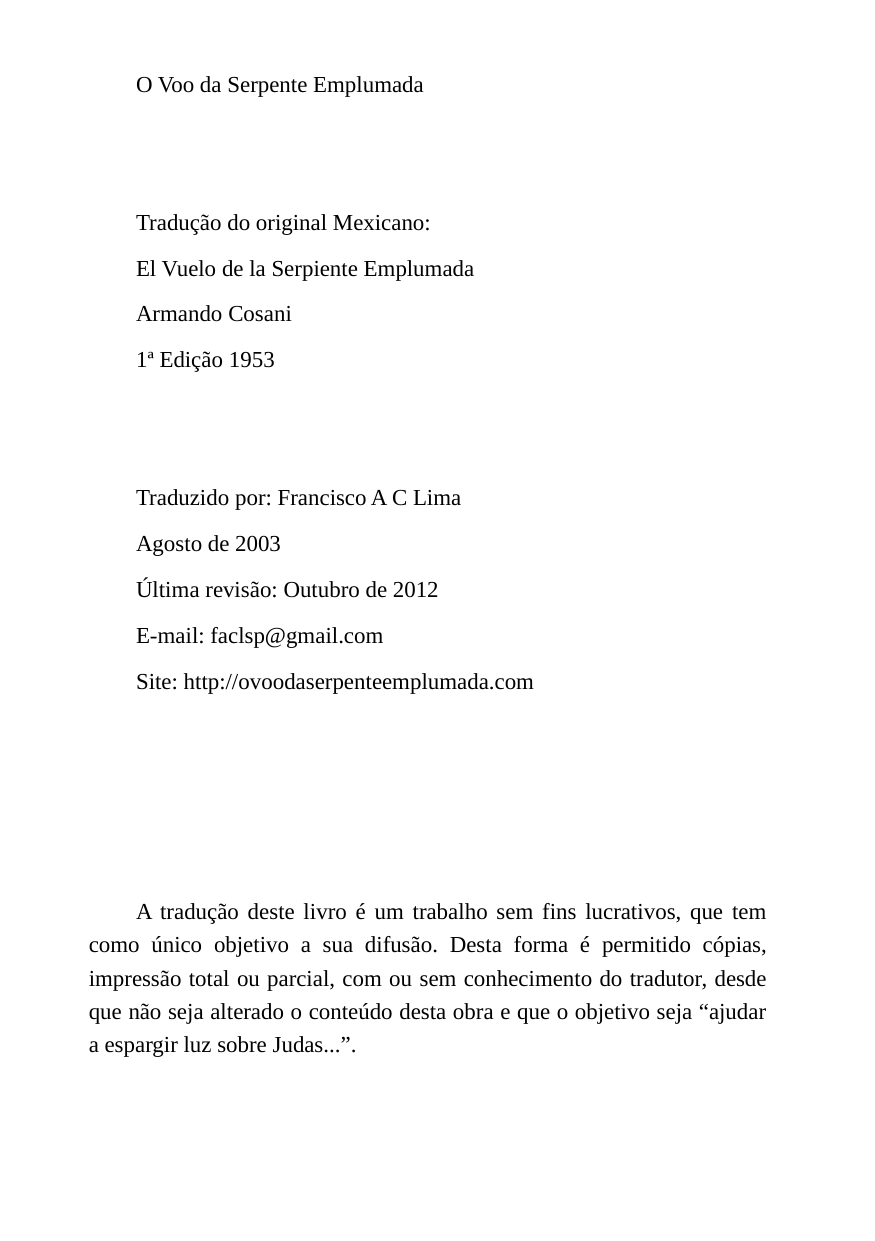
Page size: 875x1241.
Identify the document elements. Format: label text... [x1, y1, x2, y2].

text 1ª Edição 1953 [88, 346, 768, 373]
text Armando Cosani [88, 301, 768, 327]
text A tradução deste livro é um trabalho sem fins lucrativos, que tem como único objetivo a sua difusão. Desta forma é permitido cópias, impressão total ou parcial, com ou sem conhecimento do tradutor, desde que não seja alterado o conteúdo desta obra e que o objetivo seja “ajudar a espargir luz sobre Judas...”. [88, 898, 768, 1058]
text El Vuelo de la Serpiente Emplumada [88, 254, 768, 281]
text Agosto de 2003 [88, 530, 768, 557]
list O Voo da Serpente Emplumada [88, 71, 768, 97]
text E-mail: faclsp@gmail.com [88, 622, 768, 648]
text Tradução do original Mexicano: [88, 209, 768, 235]
text Site: http://ovoodaserpenteemplumada.com [88, 668, 768, 694]
text Traduzido por: Francisco A C Lima [88, 484, 768, 511]
text Última revisão: Outubro de 2012 [88, 576, 768, 602]
